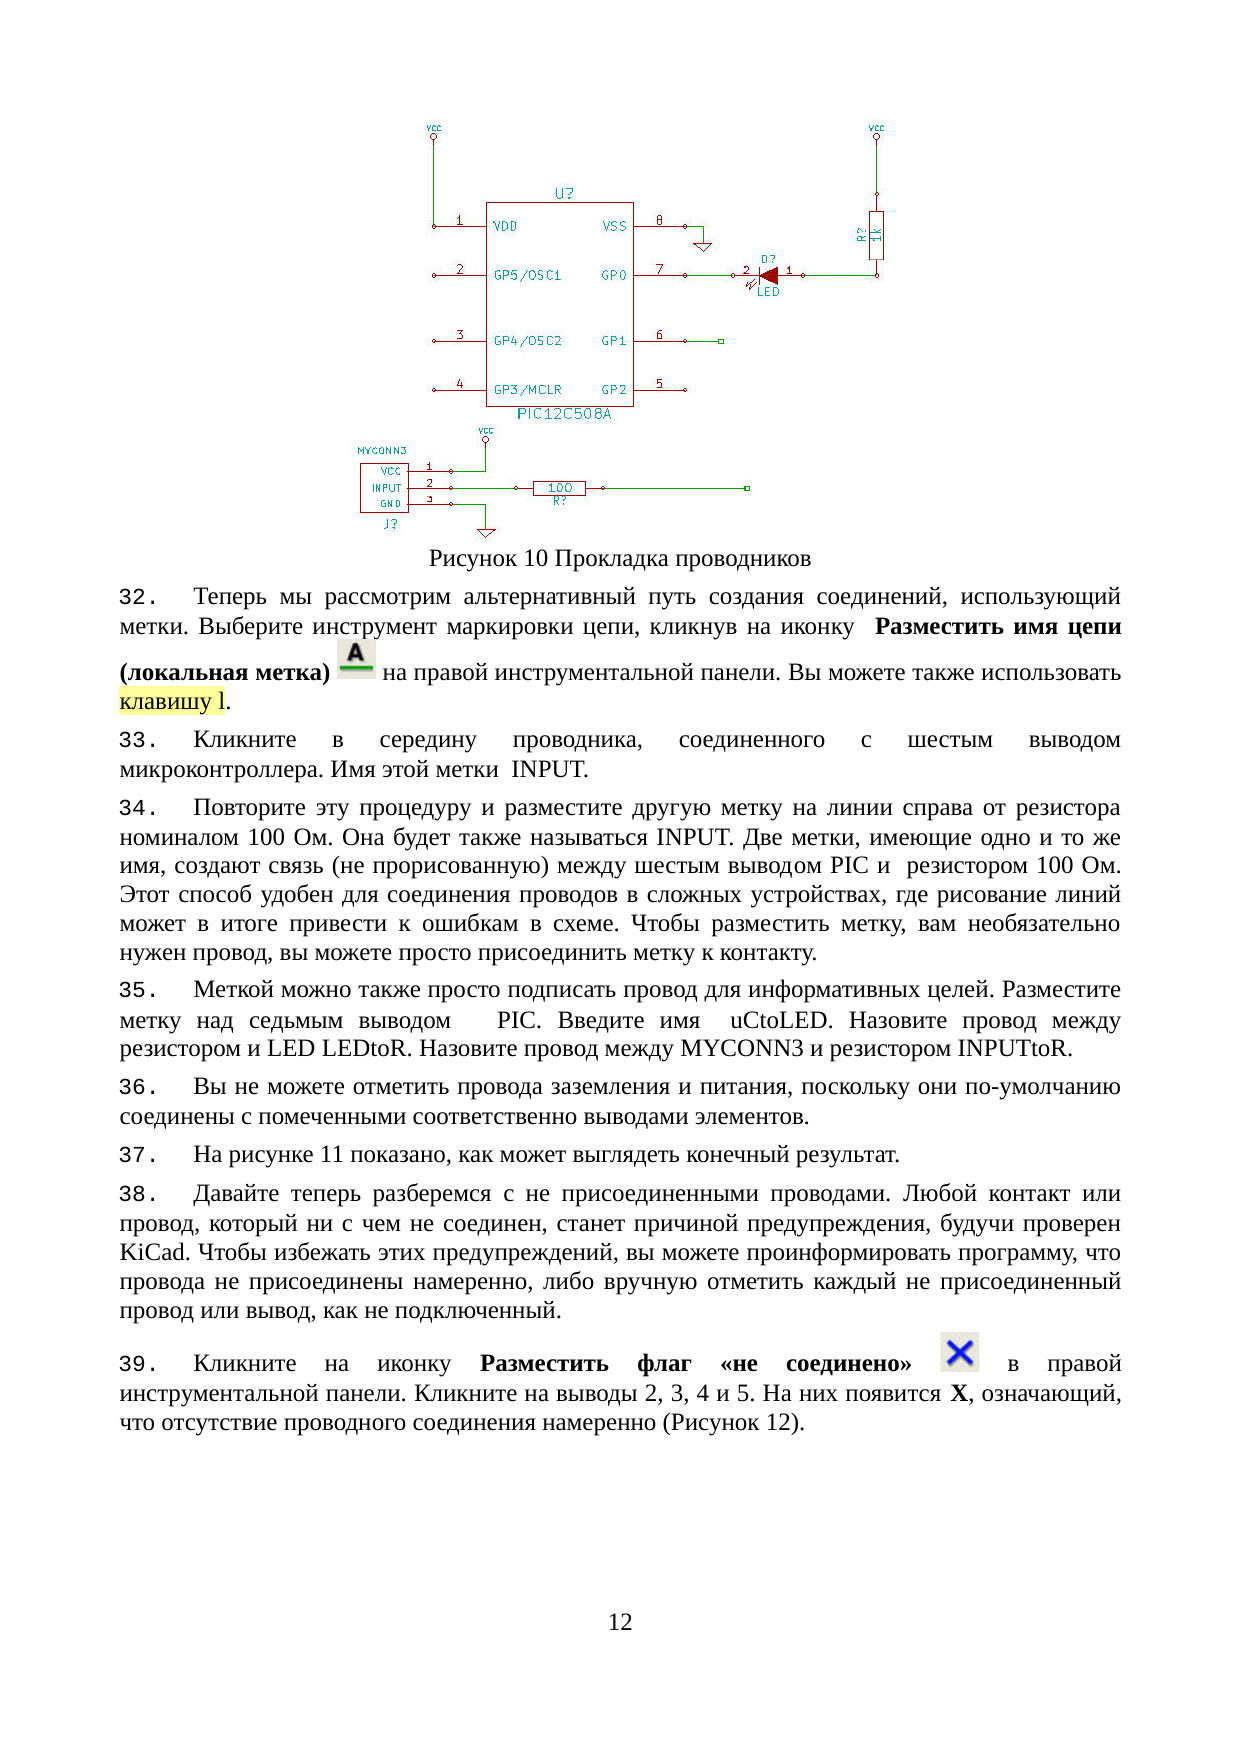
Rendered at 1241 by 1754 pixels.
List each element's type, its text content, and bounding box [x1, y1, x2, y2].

list Теперь мы рассмотрим альтернативный путь создания соединений, использующий метки. Выберите инструмент маркировки цепи, кликнув на иконку Разместить имя цепи (локальная метка) на правой инструментальной панели. Вы можете также использовать клавишу l. [118, 581, 1122, 715]
list Давайте теперь разберемся с не присоединенными проводами. Любой контакт или провод, который ни с чем не соединен, станет причиной предупреждения, будучи проверен KiCad. Чтобы избежать этих предупреждений, вы можете проинформировать программу, что провода не присоединены намеренно, либо вручную отметить каждый не присоединенный провод или вывод, как не подключенный. [118, 1178, 1122, 1323]
list На рисунке 11 показано, как может выглядеть конечный результат. [118, 1139, 1122, 1169]
list Меткой можно также просто подписать провод для информативных целей. Разместите метку над седьмым выводом PIC. Введите имя uCtoLED. Назовите провод между резистором и LED LEDtoR. Назовите провод между MYCONN3 и резистором INPUTtoR. [118, 974, 1122, 1062]
list Повторите эту процедуру и разместите другую метку на линии справа от резистора номиналом 100 Ом. Она будет также называться INPUT. Две метки, имеющие одно и то же имя, создают связь (не прорисованную) между шестым выводом PIC и резистором 100 Ом. Этот способ удобен для соединения проводов в сложных устройствах, где рисование линий может в итоге привести к ошибкам в схеме. Чтобы разместить метку, вам необязательно нужен провод, вы можете просто присоединить метку к контакту. [118, 792, 1122, 966]
list Кликните в середину проводника, соединенного с шестым выводом микроконтроллера. Имя этой метки INPUT. [118, 724, 1122, 783]
picture [343, 118, 897, 544]
list Кликните на иконку Разместить флаг «не соединено» в правой инструментальной панели. Кликните на выводы 2, 3, 4 и 5. На них появится Х, означающий, что отсутствие проводного соединения намеренно (Рисунок 12). [118, 1332, 1122, 1436]
text Рисунок 10 Прокладка проводников [118, 118, 1122, 572]
picture [940, 1332, 980, 1372]
list Вы не можете отметить провода заземления и питания, поскольку они по-умолчанию соединены с помеченными соответственно выводами элементов. [118, 1071, 1122, 1130]
picture [337, 639, 376, 679]
